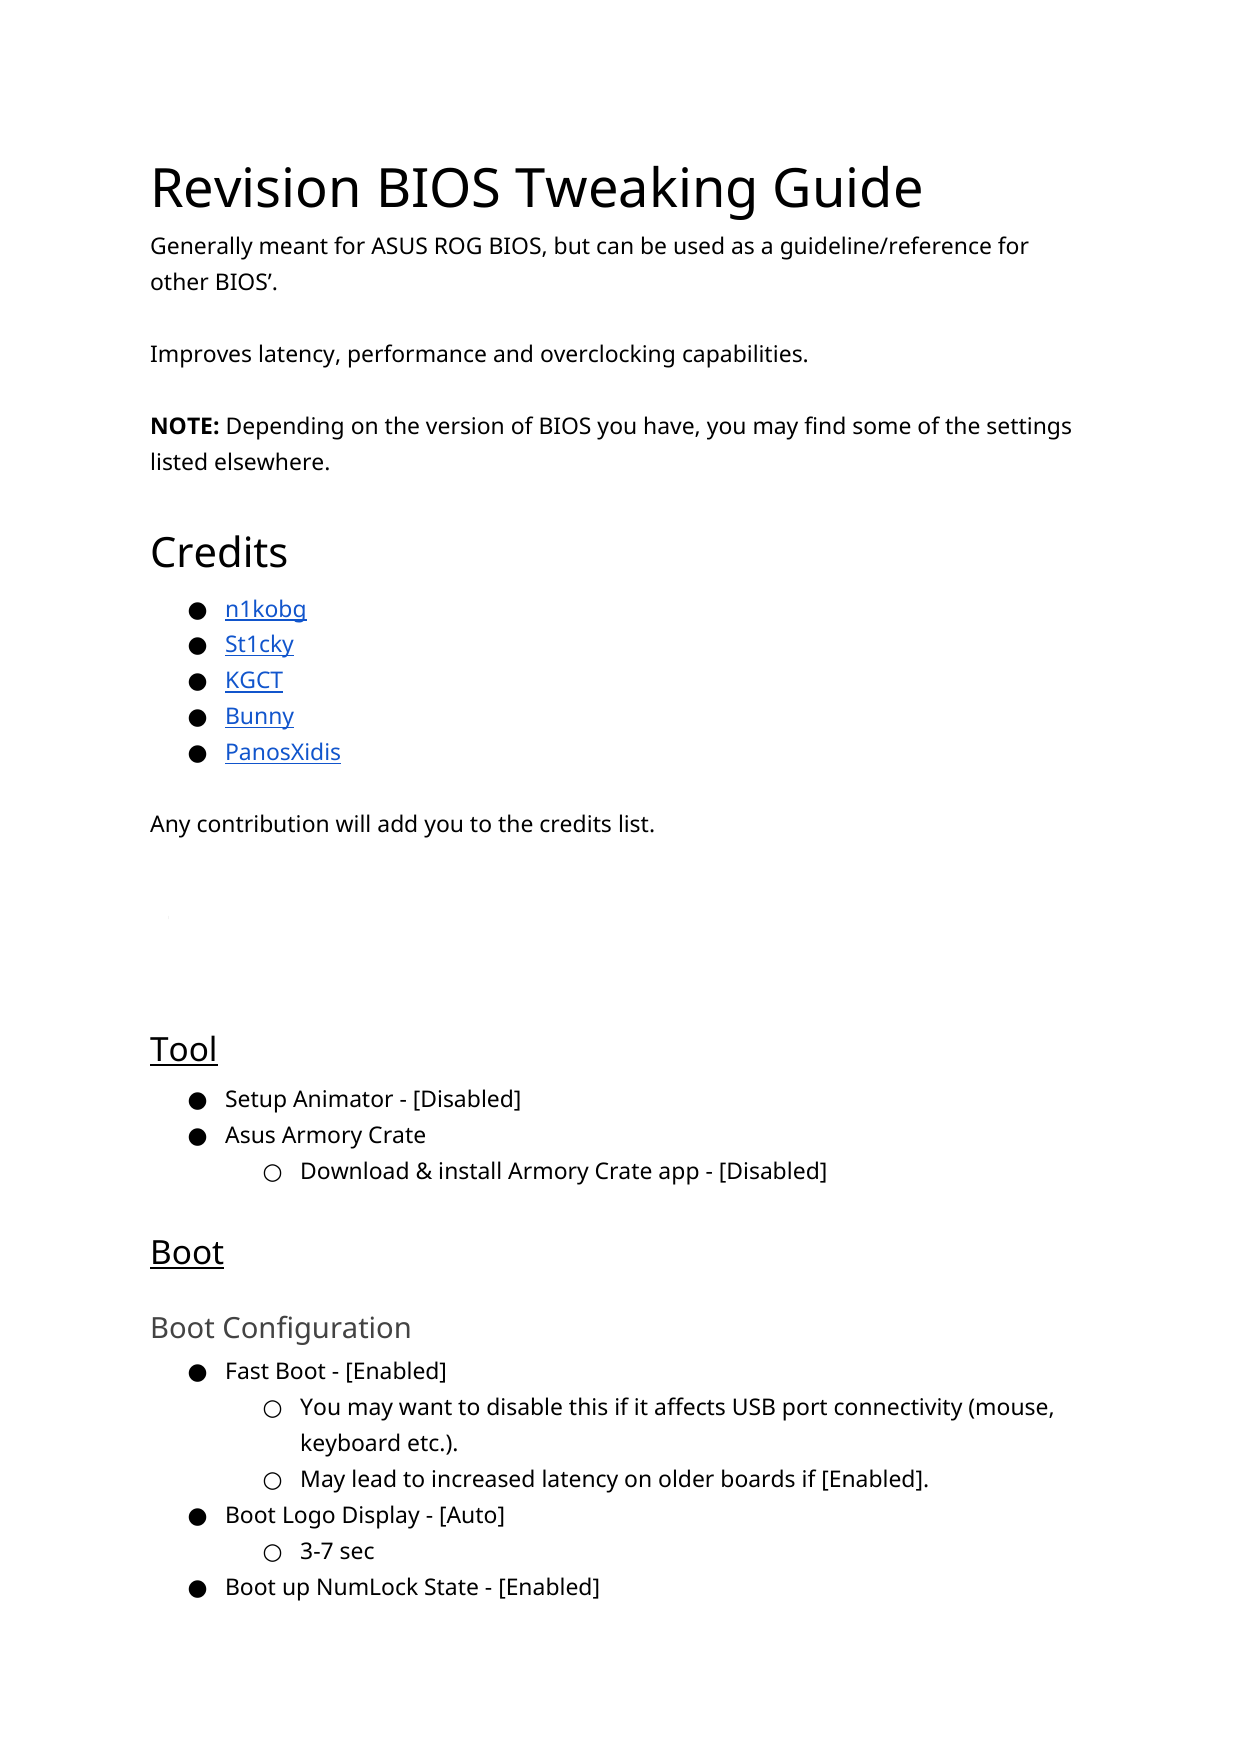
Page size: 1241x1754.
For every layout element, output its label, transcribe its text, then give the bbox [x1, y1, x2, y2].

list 3-7 sec [262, 1535, 1090, 1566]
list Download & install Armory Crate app - [Disabled] [262, 1155, 1090, 1186]
list Boot up NumLock State - [Enabled] [187, 1571, 1090, 1602]
title Revision BIOS Tweaking Guide [150, 150, 1090, 224]
list St1cky [187, 628, 1090, 660]
list Boot Logo Display - [Auto] [187, 1499, 1090, 1530]
list May lead to increased latency on older boards if [Enabled]. [262, 1463, 1090, 1494]
list You may want to disable this if it affects USB port connectivity (mouse, keyboard etc.). [262, 1391, 1090, 1458]
list Bunny [187, 700, 1090, 732]
text NOTE: Depending on the version of BIOS you have, you may find some of the settings listed elsewhere. [150, 410, 1090, 477]
subtitle Tool [150, 1025, 1090, 1071]
list n1kobg [187, 592, 1090, 624]
subtitle Boot Configuration [150, 1307, 1090, 1347]
list KGCT [187, 664, 1090, 696]
text Any contribution will add you to the credits list. [150, 808, 1090, 839]
text Generally meant for ASUS ROG BIOS, but can be used as a guideline/reference for other BIOS’. [150, 230, 1090, 297]
list PanosXidis [187, 736, 1090, 767]
list Asus Armory Crate [187, 1119, 1090, 1150]
subtitle Boot [150, 1228, 1090, 1274]
list Setup Animator - [Disabled] [187, 1083, 1090, 1114]
subtitle Credits [150, 523, 1090, 580]
text Improves latency, performance and overclocking capabilities. [150, 338, 1090, 369]
list Fast Boot - [Enabled] [187, 1355, 1090, 1387]
